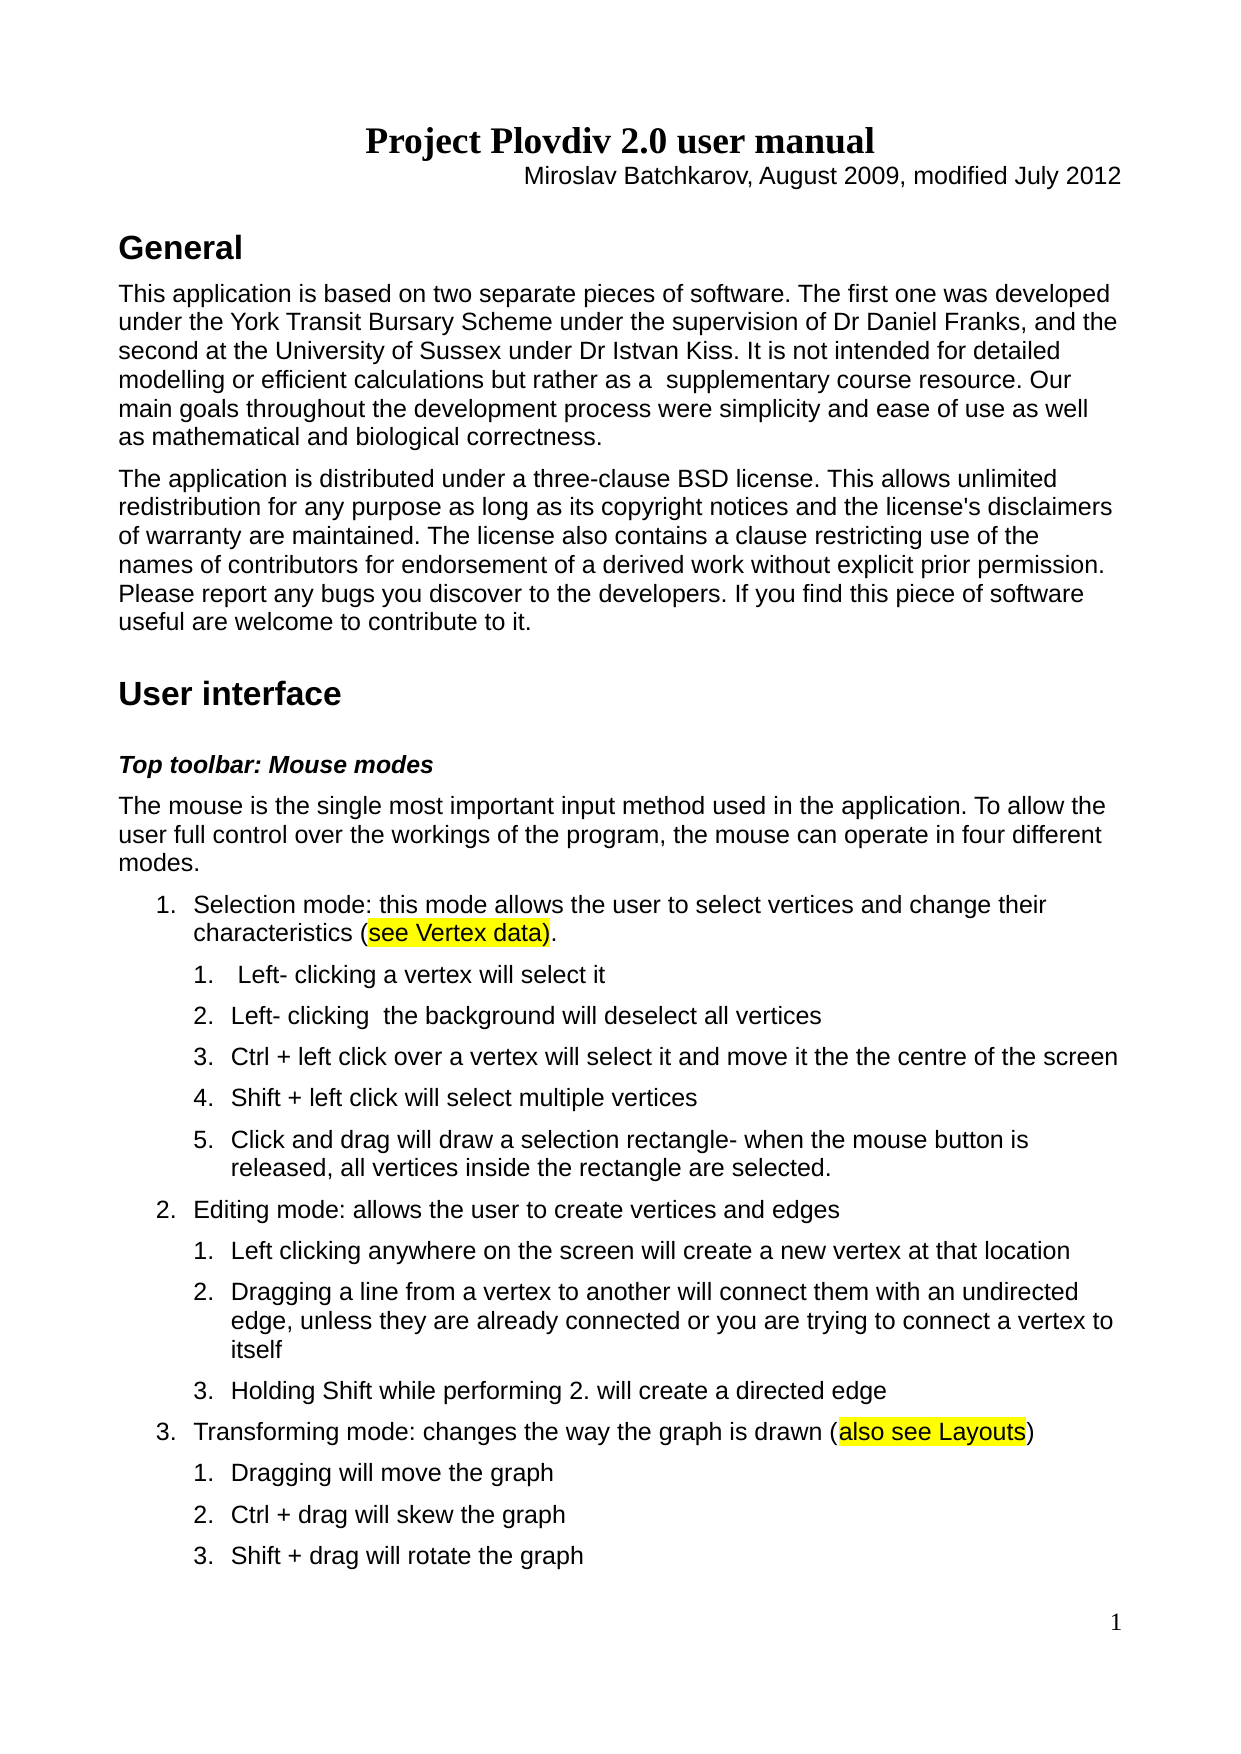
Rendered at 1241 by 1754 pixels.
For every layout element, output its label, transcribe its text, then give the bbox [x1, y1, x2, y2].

text The application is distributed under a three-clause BSD license. This allows unlimited redistribution for any purpose as long as its copyright notices and the license's disclaimers of warranty are maintained. The license also contains a clause restricting use of the names of contributors for endorsement of a derived work without explicit prior permission. Please report any bugs you discover to the developers. If you find this piece of software useful are welcome to contribute to it. [118, 464, 1122, 636]
subtitle General [118, 227, 1122, 266]
title Project Plovdiv 2.0 user manual [118, 118, 1122, 161]
list Holding Shift while performing 2. will create a directed edge [193, 1376, 1122, 1404]
list Dragging will move the graph [193, 1458, 1122, 1487]
list Selection mode: this mode allows the user to select vertices and change their characteristics (see Vertex data). [156, 889, 1122, 947]
list Click and drag will draw a selection rectangle- when the mouse button is released, all vertices inside the rectangle are selected. [193, 1124, 1122, 1182]
list Transforming mode: changes the way the graph is drawn (also see Layouts) [156, 1417, 1122, 1446]
text This application is based on two separate pieces of software. The first one was developed under the York Transit Bursary Scheme under the supervision of Dr Daniel Franks, and the second at the University of Sussex under Dr Istvan Kiss. It is not intended for detailed modelling or efficient calculations but rather as a supplementary course resource. Our main goals throughout the development process were simplicity and ease of use as well as mathematical and biological correctness. [118, 279, 1122, 451]
list Editing mode: allows the user to create vertices and edges [156, 1194, 1122, 1223]
list Left- clicking the background will deselect all vertices [193, 1001, 1122, 1029]
list Ctrl + left click over a vertex will select it and move it the the centre of the screen [193, 1042, 1122, 1071]
list Left- clicking a vertex will select it [193, 959, 1122, 988]
list Left clicking anywhere on the screen will create a new vertex at that location [193, 1236, 1122, 1264]
list Shift + drag will rotate the graph [193, 1541, 1122, 1569]
subtitle Top toolbar: Mouse modes [118, 750, 1122, 778]
list Ctrl + drag will skew the graph [193, 1499, 1122, 1528]
subtitle User interface [118, 674, 1122, 712]
list Dragging a line from a vertex to another will connect them with an undirected edge, unless they are already connected or you are trying to connect a vertex to itself [193, 1277, 1122, 1363]
text Miroslav Batchkarov, August 2009, modified July 2012 [118, 161, 1122, 190]
text The mouse is the single most important input method used in the application. To allow the user full control over the workings of the program, the mouse can operate in four different modes. [118, 791, 1122, 877]
list Shift + left click will select multiple vertices [193, 1083, 1122, 1112]
